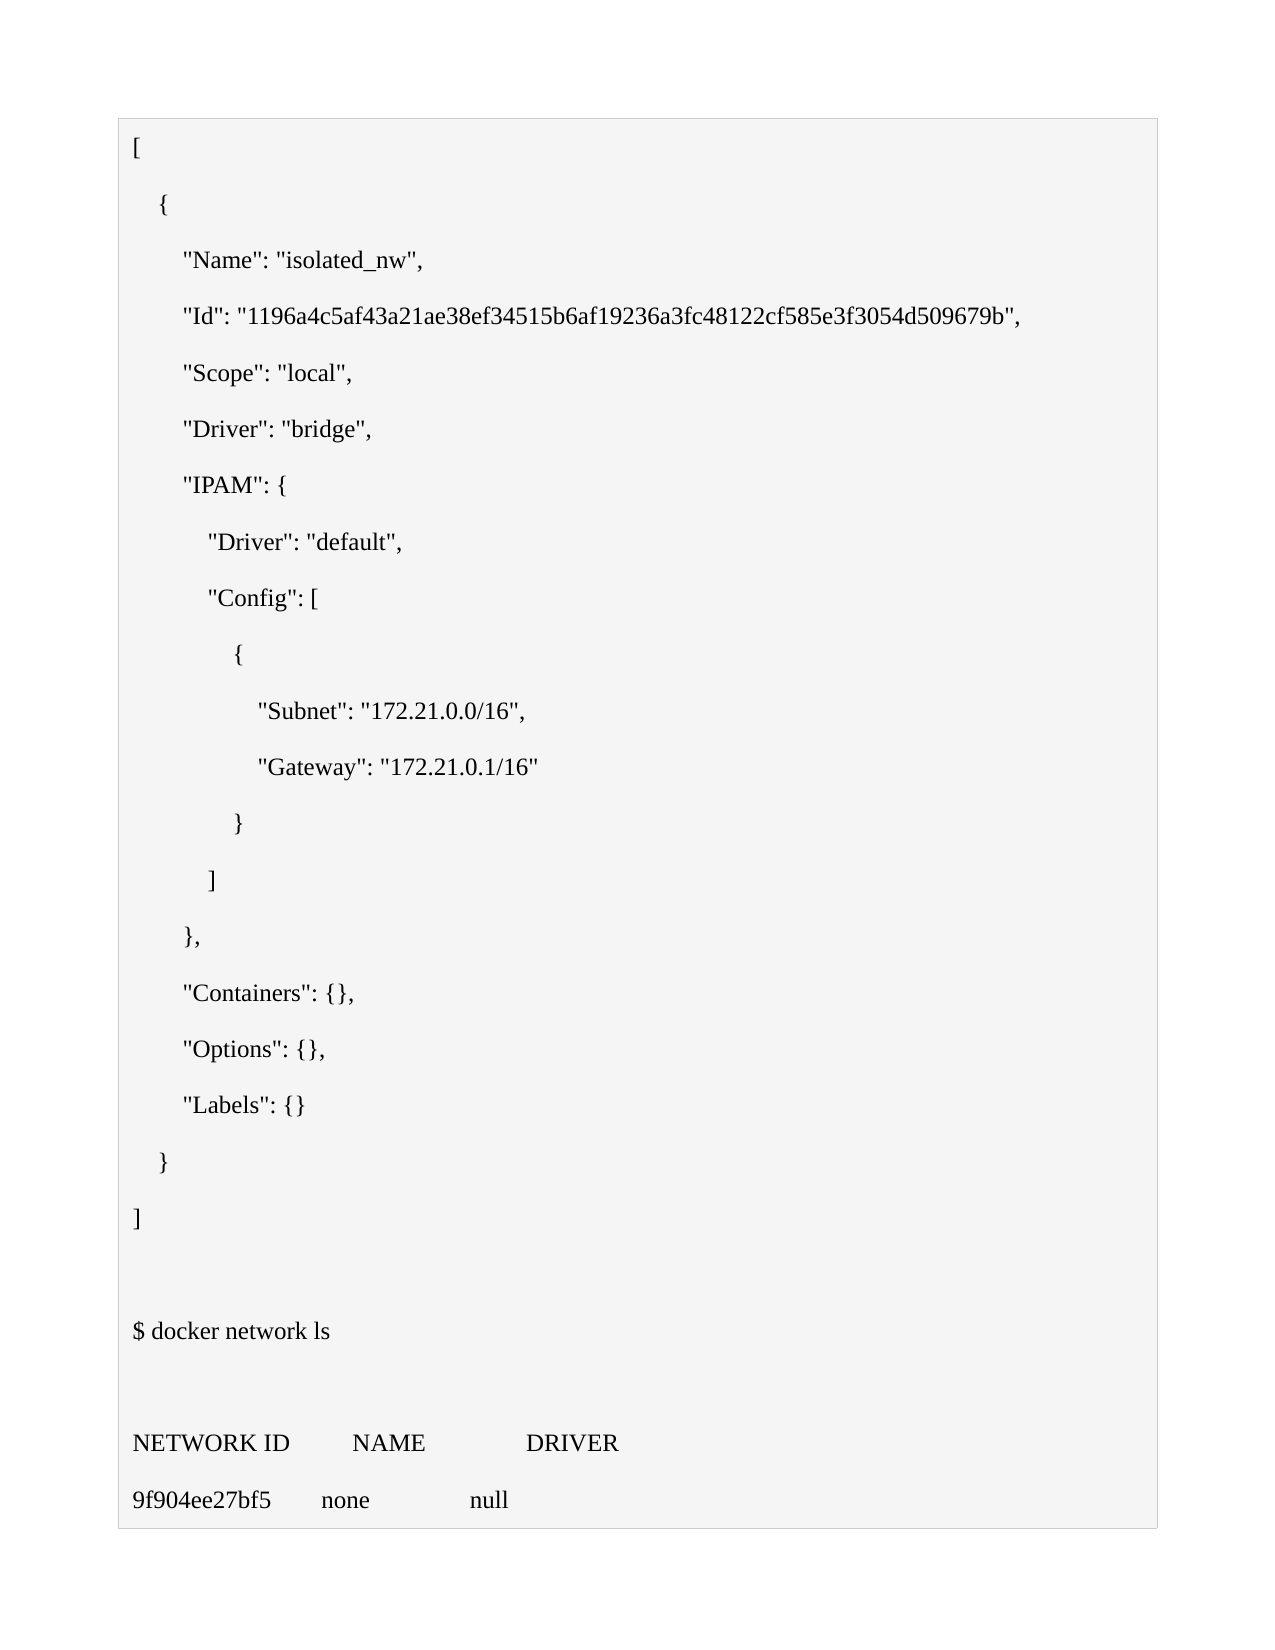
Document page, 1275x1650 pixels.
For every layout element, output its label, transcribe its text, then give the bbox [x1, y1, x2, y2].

text "Options": {}, [119, 1020, 1157, 1063]
text "Driver": "bridge", [119, 400, 1157, 443]
text "Labels": {} [119, 1076, 1157, 1119]
text "IPAM": { [119, 456, 1157, 499]
text ] [119, 1189, 1157, 1232]
text "Driver": "default", [119, 513, 1157, 556]
text } [119, 794, 1157, 837]
text "Containers": {}, [119, 963, 1157, 1006]
text "Scope": "local", [119, 343, 1157, 386]
text "Subnet": "172.21.0.0/16", [119, 682, 1157, 724]
text "Name": "isolated_nw", [119, 231, 1157, 274]
text "Gateway": "172.21.0.1/16" [119, 738, 1157, 781]
text }, [119, 907, 1157, 950]
text { [119, 625, 1157, 668]
text 9f904ee27bf5 none null [119, 1471, 1157, 1528]
text NETWORK ID NAME DRIVER [119, 1414, 1157, 1457]
text "Id": "1196a4c5af43a21ae38ef34515b6af19236a3fc48122cf585e3f3054d509679b", [119, 287, 1157, 330]
text $ docker network ls [119, 1302, 1157, 1344]
text [ [119, 119, 1157, 161]
text } [119, 1132, 1157, 1175]
text { [119, 174, 1157, 217]
text "Config": [ [119, 569, 1157, 612]
text ] [119, 851, 1157, 894]
